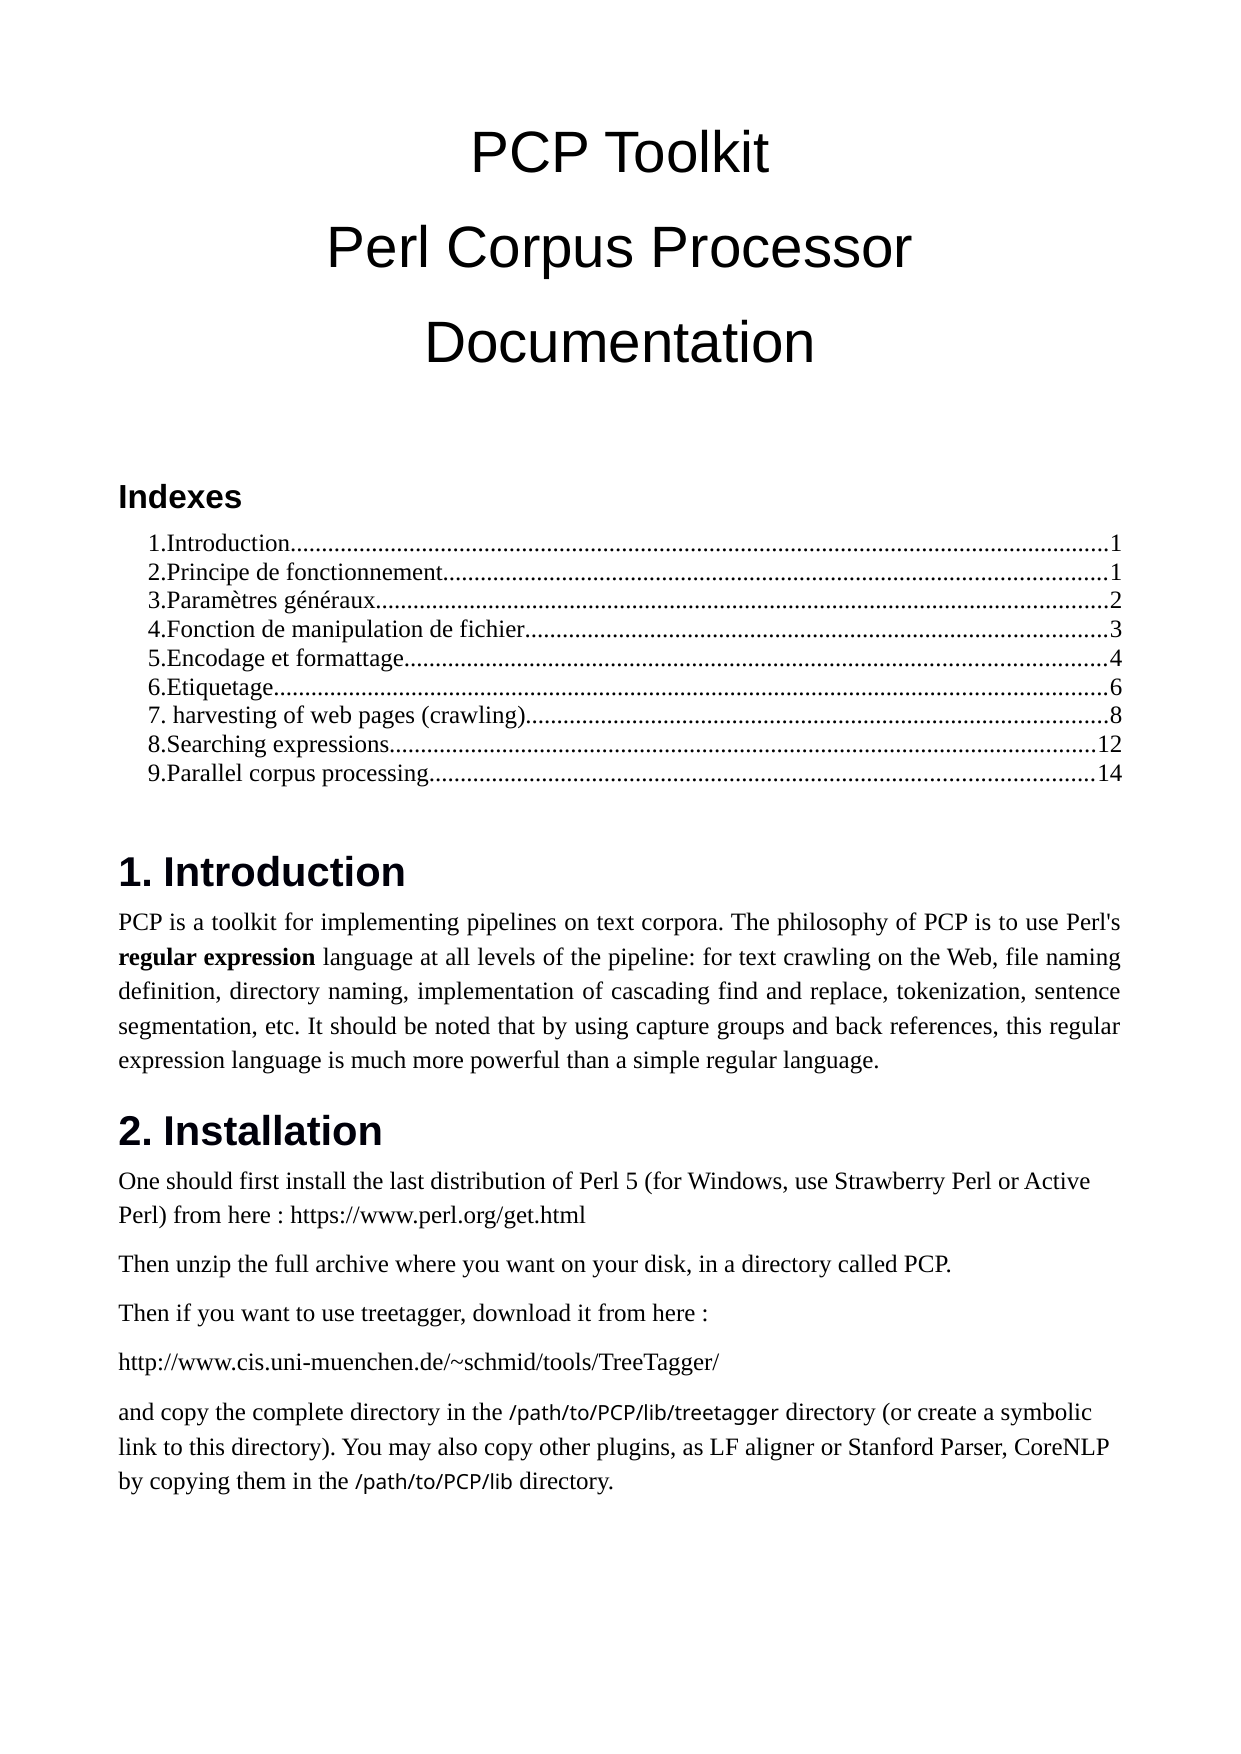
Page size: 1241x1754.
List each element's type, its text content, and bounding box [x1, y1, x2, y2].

text Then unzip the full archive where you want on your disk, in a directory called PCP. [118, 1249, 1122, 1278]
text 6.Etiquetage 6 [118, 672, 1122, 701]
text 2.Principe de fonctionnement 1 [118, 557, 1122, 586]
subtitle Introduction [118, 848, 1122, 896]
text 8.Searching expressions 12 [118, 729, 1122, 758]
text 7. harvesting of web pages (crawling) 8 [118, 701, 1122, 729]
text PCP Toolkit [118, 118, 1122, 185]
text 3.Paramètres généraux 2 [118, 586, 1122, 614]
text PCP is a toolkit for implementing pipelines on text corpora. The philosophy of PCP is to use Perl's regular expression language at all levels of the pipeline: for text crawling on the Web, file naming definition, directory naming, implementation of cascading find and replace, tokenization, sentence segmentation, etc. It should be noted that by using capture groups and back references, this regular expression language is much more powerful than a simple regular language. [118, 907, 1122, 1074]
text 1.Introduction 1 [118, 528, 1122, 557]
subtitle Indexes [118, 477, 1122, 516]
list One should first install the last distribution of Perl 5 (for Windows, use Strawberry Perl or Active Perl) from here : https://www.perl.org/get.html [118, 1166, 1122, 1229]
text 9.Parallel corpus processing 14 [118, 758, 1122, 787]
text 4.Fonction de manipulation de fichier 3 [118, 614, 1122, 643]
text 5.Encodage et formattage 4 [118, 643, 1122, 672]
text Then if you want to use treetagger, download it from here : [118, 1298, 1122, 1327]
text http://www.cis.uni-muenchen.de/~schmid/tools/TreeTagger/ [118, 1347, 1122, 1376]
text Documentation [118, 308, 1122, 375]
subtitle Installation [118, 1106, 1122, 1154]
text and copy the complete directory in the /path/to/PCP/lib/treetagger directory (or create a symbolic link to this directory). You may also copy other plugins, as LF aligner or Stanford Parser, CoreNLP by copying them in the /path/to/PCP/lib directory. [118, 1397, 1122, 1496]
text Perl Corpus Processor [118, 213, 1122, 280]
